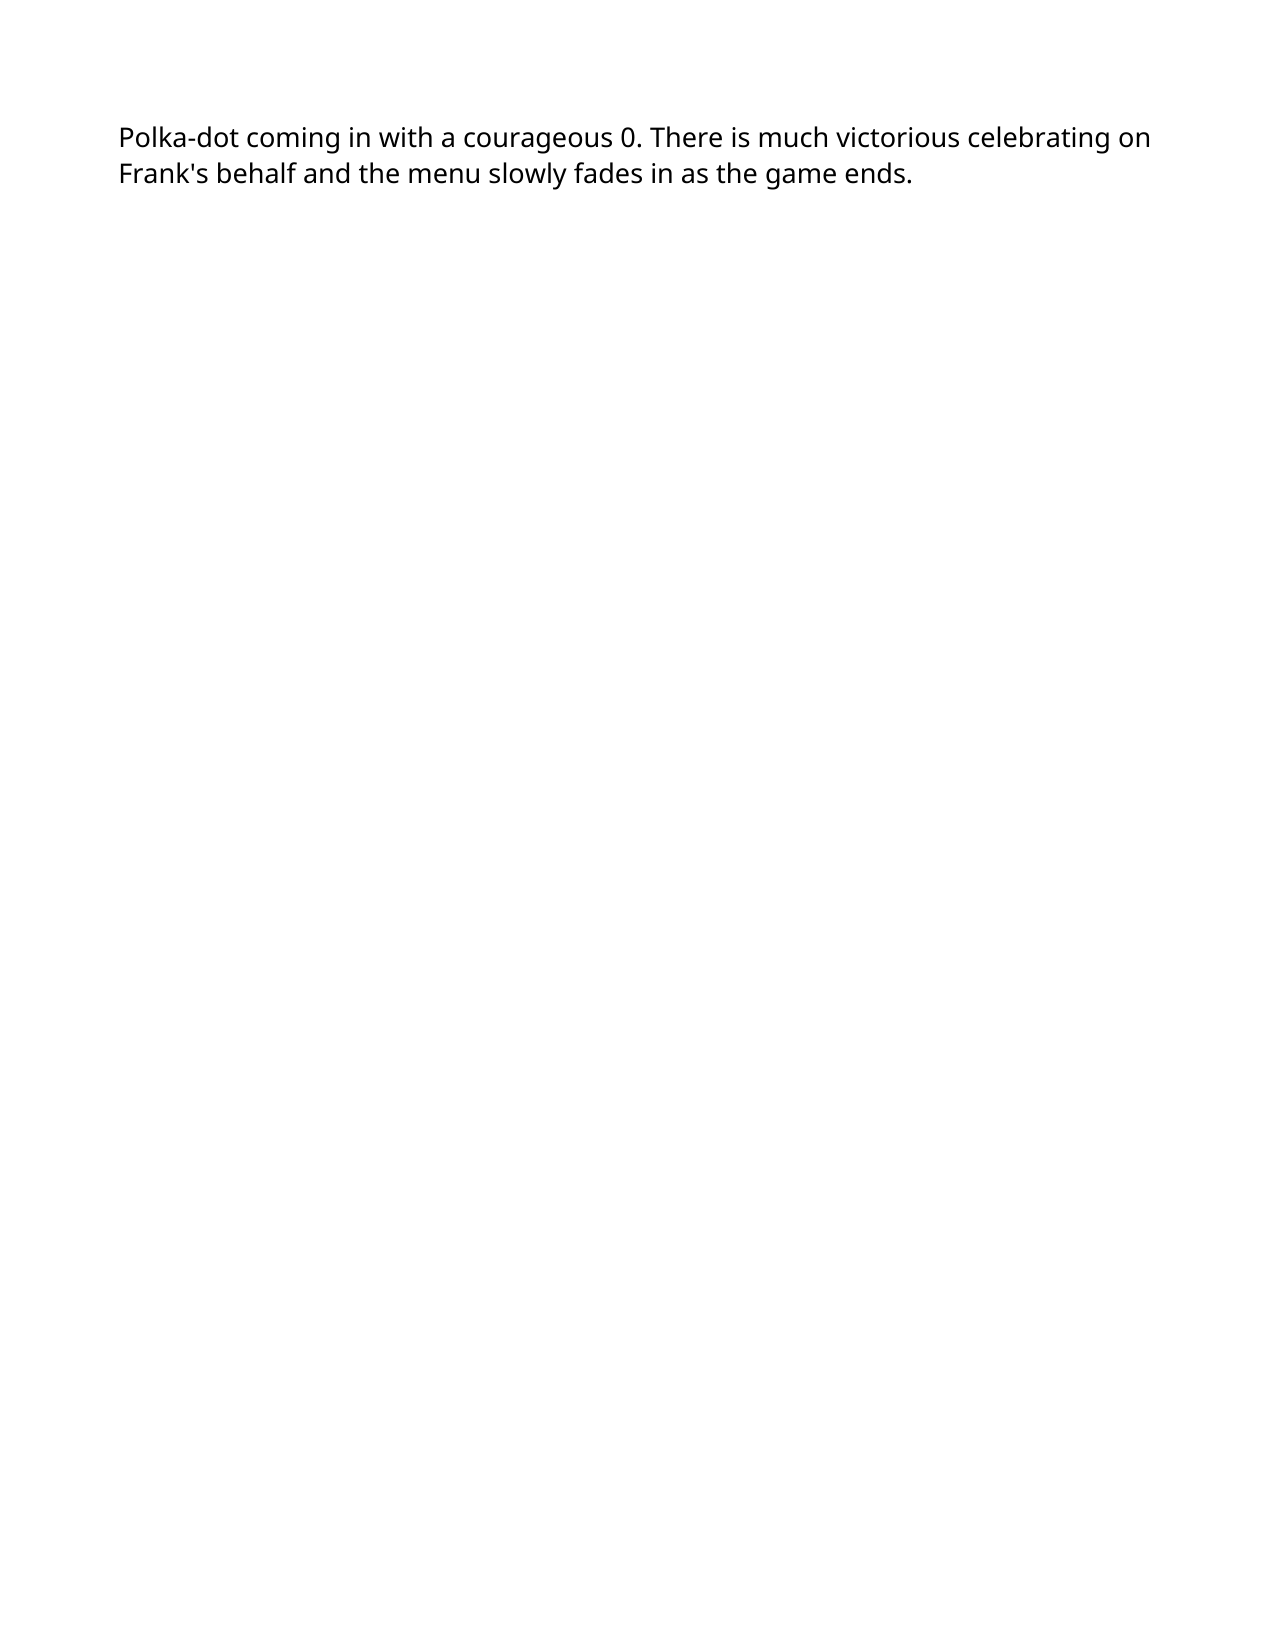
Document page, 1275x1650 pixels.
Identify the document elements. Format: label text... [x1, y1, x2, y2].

text Polka-dot coming in with a courageous 0. There is much victorious celebrating on Frank's behalf and the menu slowly fades in as the game ends. [118, 118, 1157, 192]
